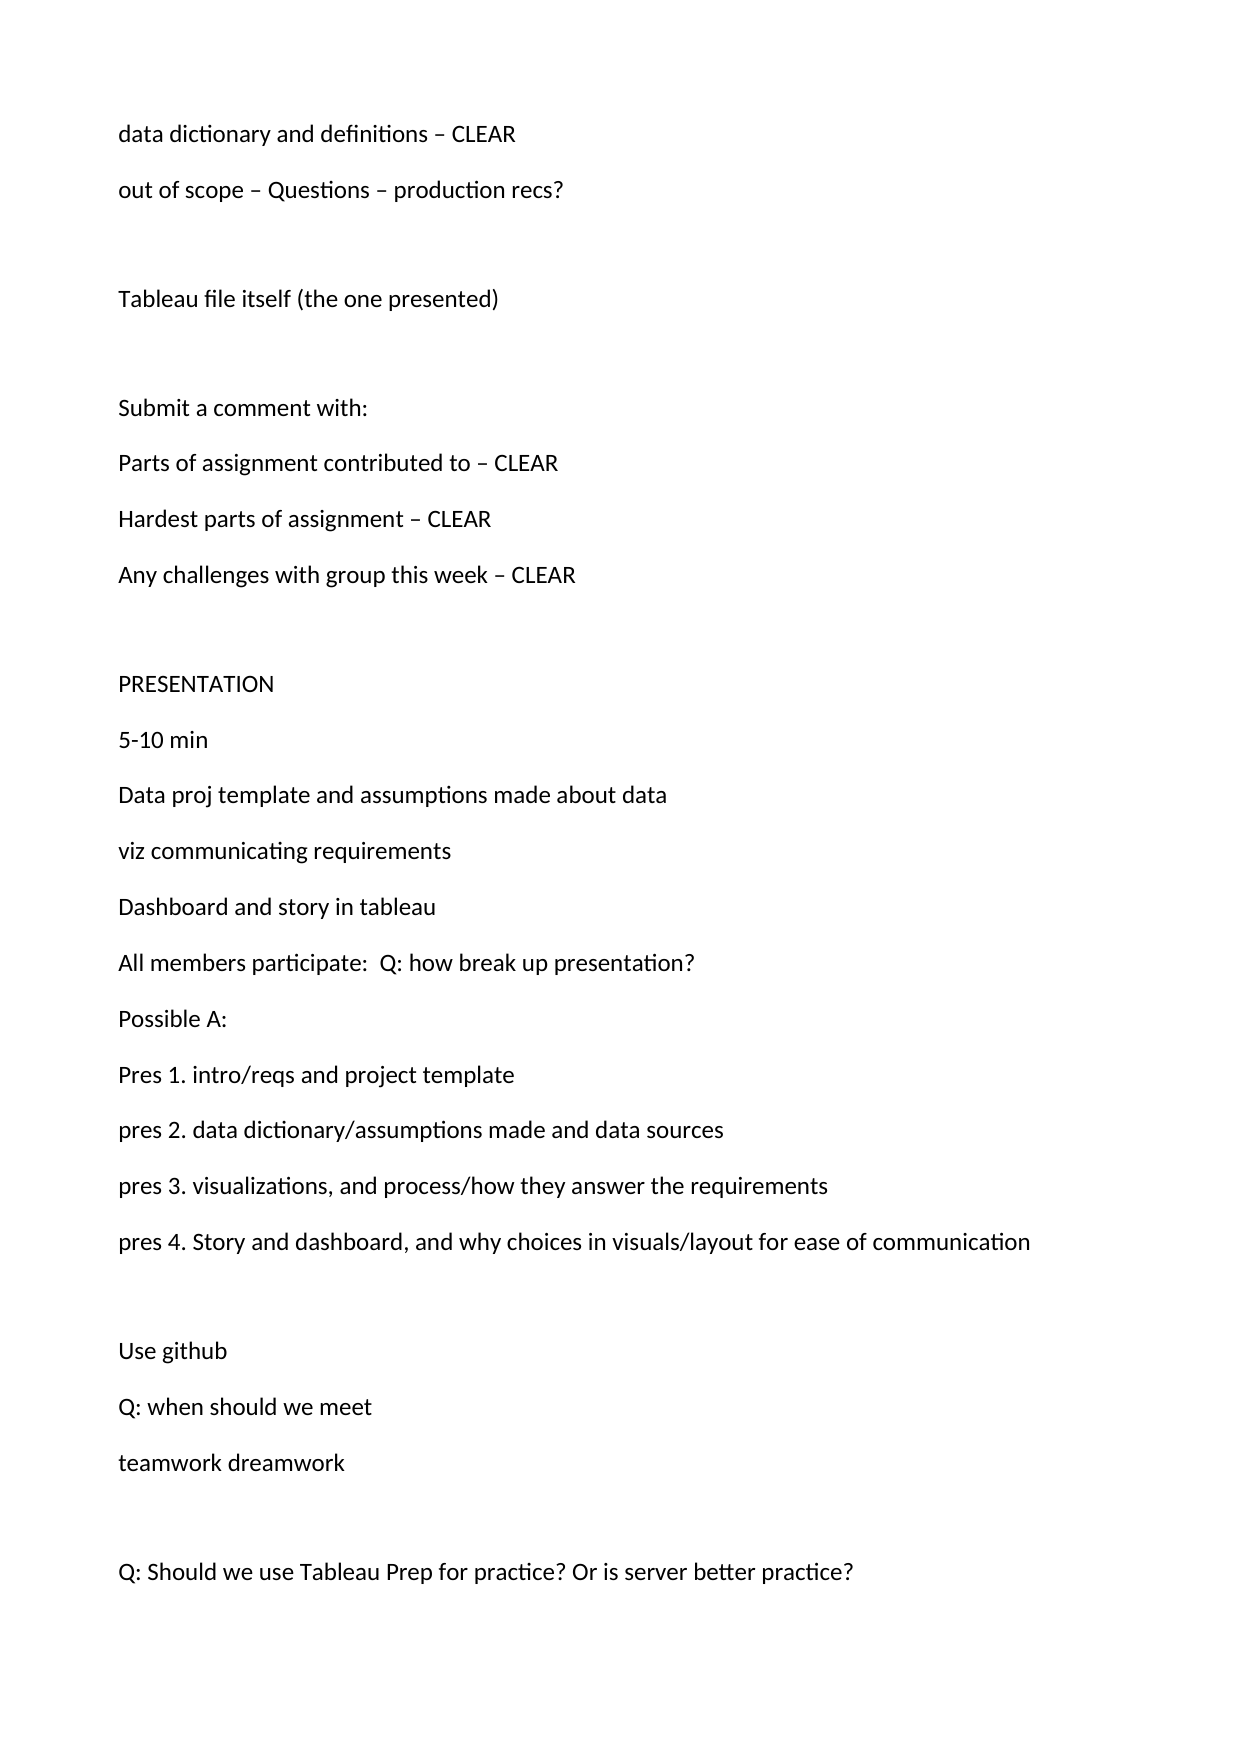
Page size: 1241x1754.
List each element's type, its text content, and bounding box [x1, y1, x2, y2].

text teamwork dreamwork [118, 1447, 1122, 1477]
text data dictionary and definitions – CLEAR [118, 118, 1122, 149]
text 5-10 min [118, 724, 1122, 754]
text Use github [118, 1335, 1122, 1366]
text PRESENTATION [118, 668, 1122, 698]
text Submit a comment with: [118, 392, 1122, 422]
text All members participate: Q: how break up presentation? [118, 947, 1122, 978]
text Q: when should we meet [118, 1391, 1122, 1422]
text Hardest parts of assignment – CLEAR [118, 503, 1122, 534]
text Q: Should we use Tableau Prep for practice? Or is server better practice? [118, 1556, 1122, 1586]
text pres 4. Story and dashboard, and why choices in visuals/layout for ease of communication [118, 1226, 1122, 1257]
text pres 3. visualizations, and process/how they answer the requirements [118, 1171, 1122, 1201]
text Possible A: [118, 1003, 1122, 1033]
text out of scope – Questions – production recs? [118, 174, 1122, 204]
text pres 2. data dictionary/assumptions made and data sources [118, 1115, 1122, 1145]
text Pres 1. intro/reqs and project template [118, 1059, 1122, 1089]
text Tableau file itself (the one presented) [118, 283, 1122, 313]
text Parts of assignment contributed to – CLEAR [118, 447, 1122, 478]
text viz communicating requirements [118, 836, 1122, 866]
text Any challenges with group this week – CLEAR [118, 559, 1122, 590]
text Dashboard and story in tableau [118, 891, 1122, 922]
text Data proj template and assumptions made about data [118, 780, 1122, 810]
